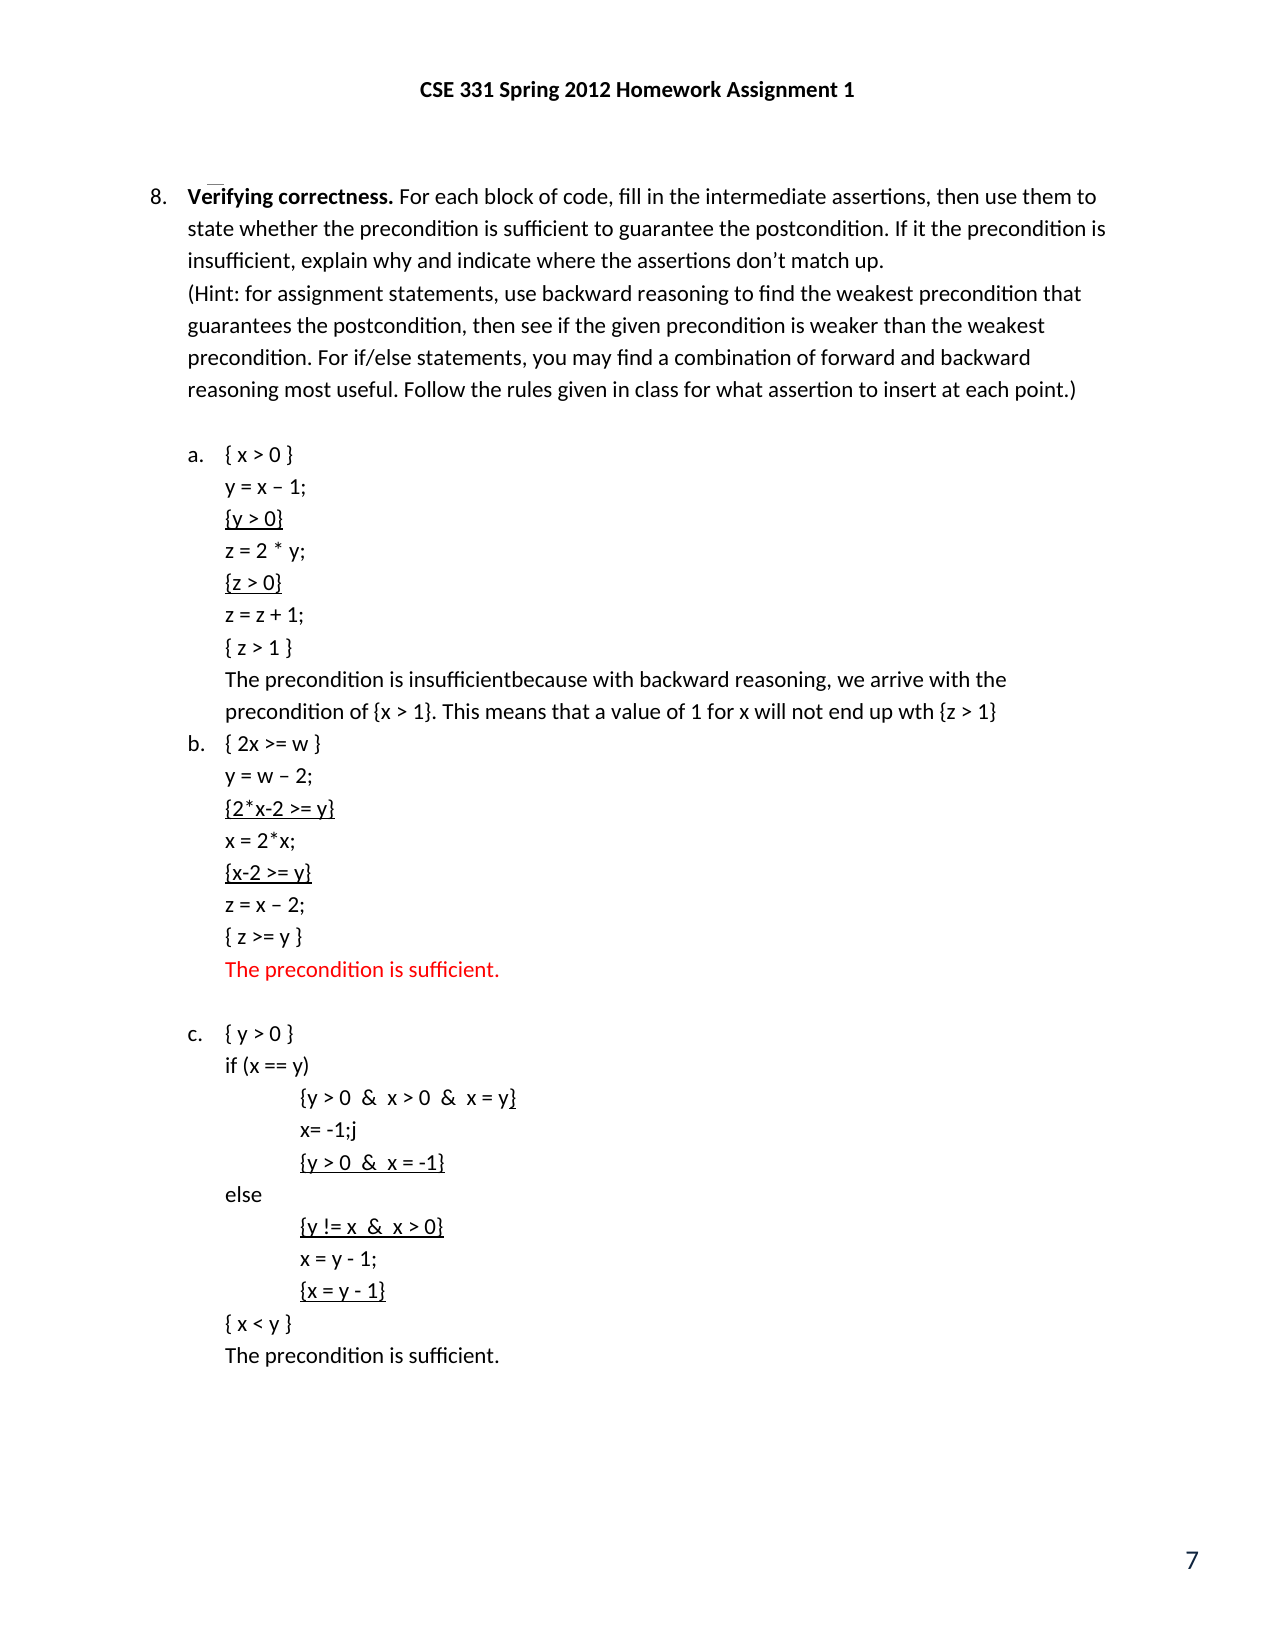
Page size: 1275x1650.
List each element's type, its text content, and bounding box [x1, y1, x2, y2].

list The precondition is sufficient. [225, 1341, 1125, 1369]
list else [225, 1180, 1125, 1208]
list The precondition is sufficient. [225, 955, 1125, 983]
list (Hint: for assignment statements, use backward reasoning to find the weakest precondition that guarantees the postcondition, then see if the given precondition is weaker than the weakest precondition. For if/else statements, you may find a combination of forward and backward reasoning most useful. Follow the rules given in class for what assertion to insert at each point.) [187, 279, 1125, 403]
list z = x – 2; [225, 890, 1125, 918]
list {z > 0} [225, 568, 1125, 596]
list { x > 0 } [187, 440, 1125, 468]
list {y != x & x > 0} [225, 1212, 1125, 1240]
list { z > 1 } [225, 633, 1125, 661]
list { x < y } [225, 1309, 1125, 1337]
list {y > 0} [225, 504, 1125, 532]
list x= -1;j [225, 1116, 1125, 1144]
list y = x – 1; [225, 472, 1125, 500]
list y = w – 2; [225, 762, 1125, 789]
list x = y - 1; [225, 1244, 1125, 1272]
list if (x == y) [225, 1051, 1125, 1079]
list {2*x-2 >= y} [225, 794, 1125, 822]
list Verifying correctness. For each block of code, fill in the intermediate assertions, then use them to state whether the precondition is sufficient to guarantee the postcondition. If it the precondition is insufficient, explain why and indicate where the assertions don’t match up. [150, 182, 1125, 274]
list { z >= y } [225, 922, 1125, 951]
list z = 2 * y; [225, 536, 1125, 564]
list {y > 0 & x > 0 & x = y} [225, 1083, 1125, 1111]
list { y > 0 } [187, 1019, 1125, 1047]
list {y > 0 & x = -1} [225, 1148, 1125, 1176]
list {x-2 >= y} [225, 858, 1125, 886]
list x = 2*x; [225, 826, 1125, 854]
list z = z + 1; [225, 601, 1125, 629]
list The precondition is insufficientbecause with backward reasoning, we arrive with the precondition of {x > 1}. This means that a value of 1 for x will not end up wth {z > 1} [225, 665, 1125, 725]
list {x = y - 1} [225, 1277, 1125, 1304]
list { 2x >= w } [187, 729, 1125, 757]
